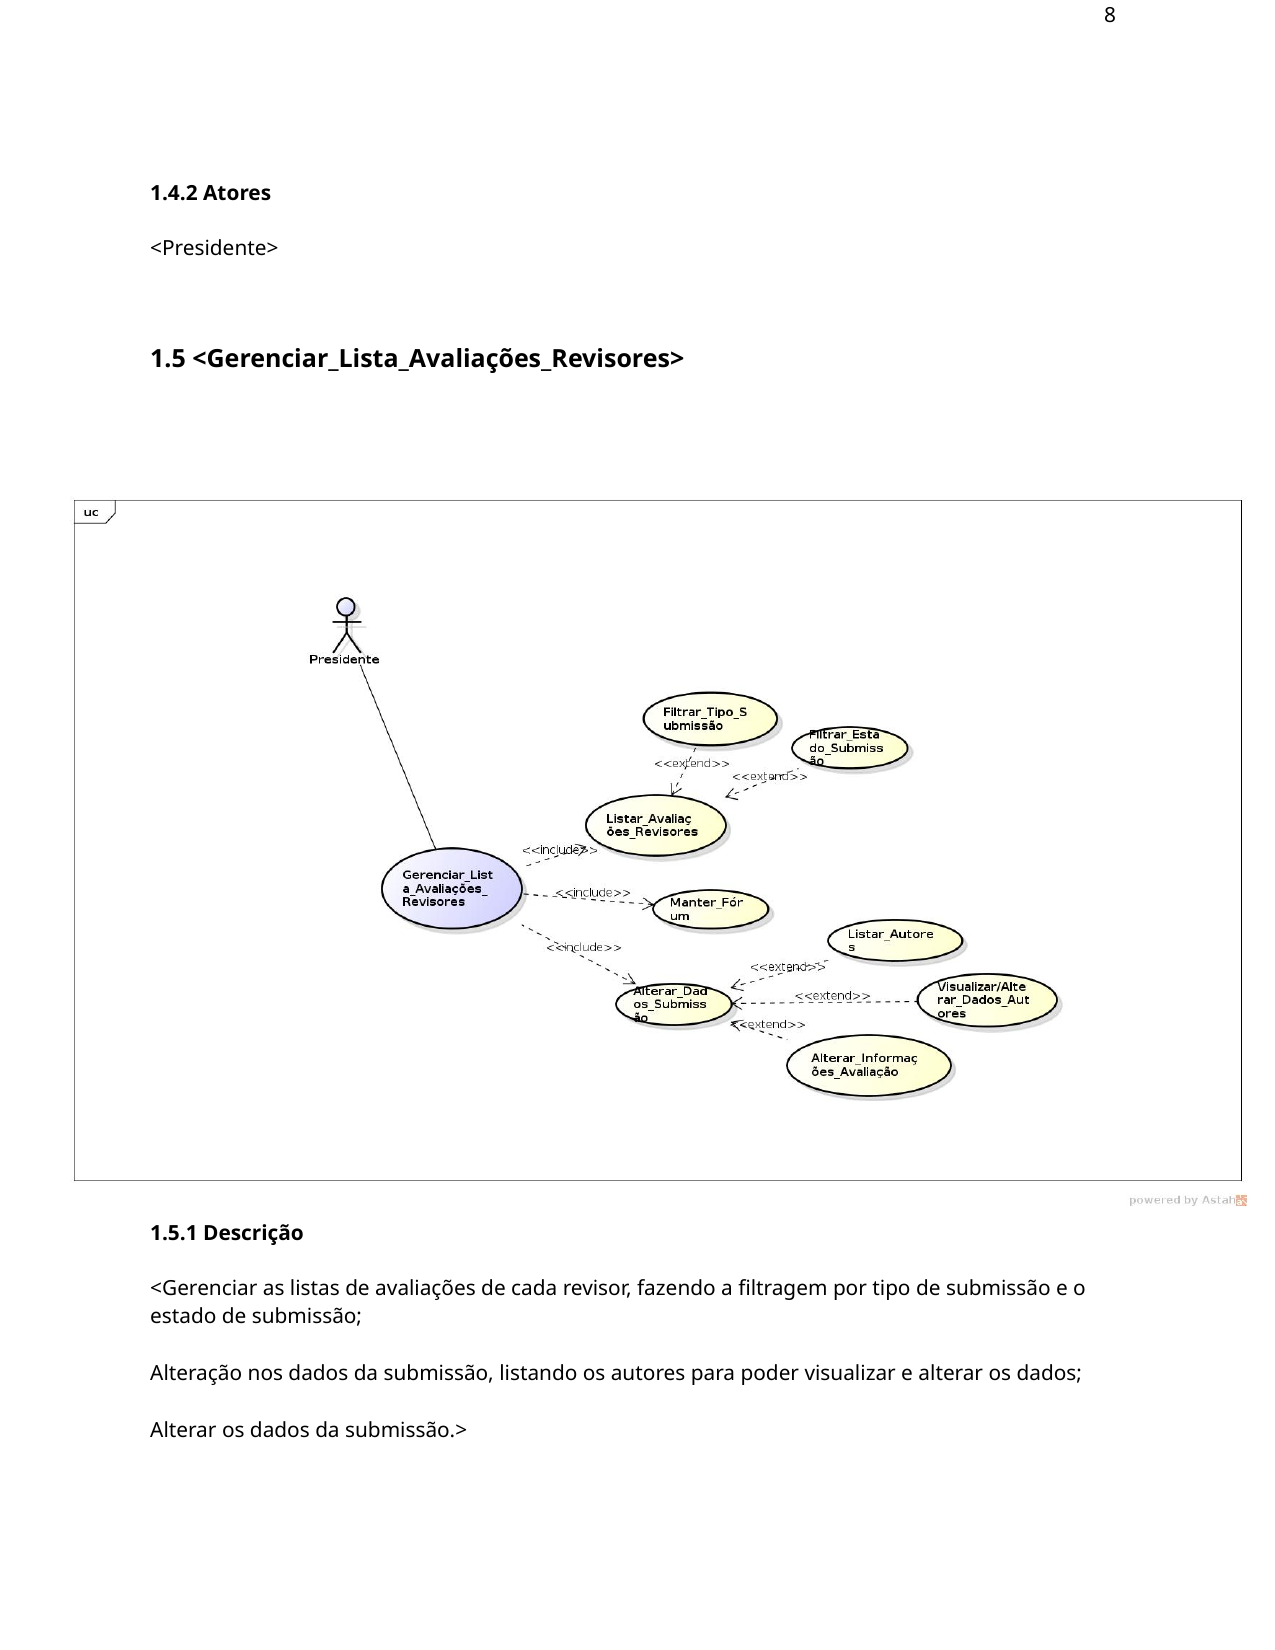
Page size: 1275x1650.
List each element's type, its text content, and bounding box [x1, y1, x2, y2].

subtitle 1.5.1 Descrição [150, 1209, 1125, 1246]
subtitle 1.5 <Gerenciar_Lista_Avaliações_Revisores> [150, 340, 1125, 374]
text Alterar os dados da submissão.> [150, 1415, 1125, 1444]
subtitle 1.4.2 Atores [150, 178, 1125, 207]
picture [64, 490, 1250, 1209]
text Alteração nos dados da submissão, listando os autores para poder visualizar e alterar os dados; [150, 1358, 1125, 1387]
text <Presidente> [150, 233, 1125, 262]
subtitle [150, 484, 1125, 490]
text <Gerenciar as listas de avaliações de cada revisor, fazendo a filtragem por tipo de submissão e o estado de submissão; [150, 1273, 1125, 1330]
